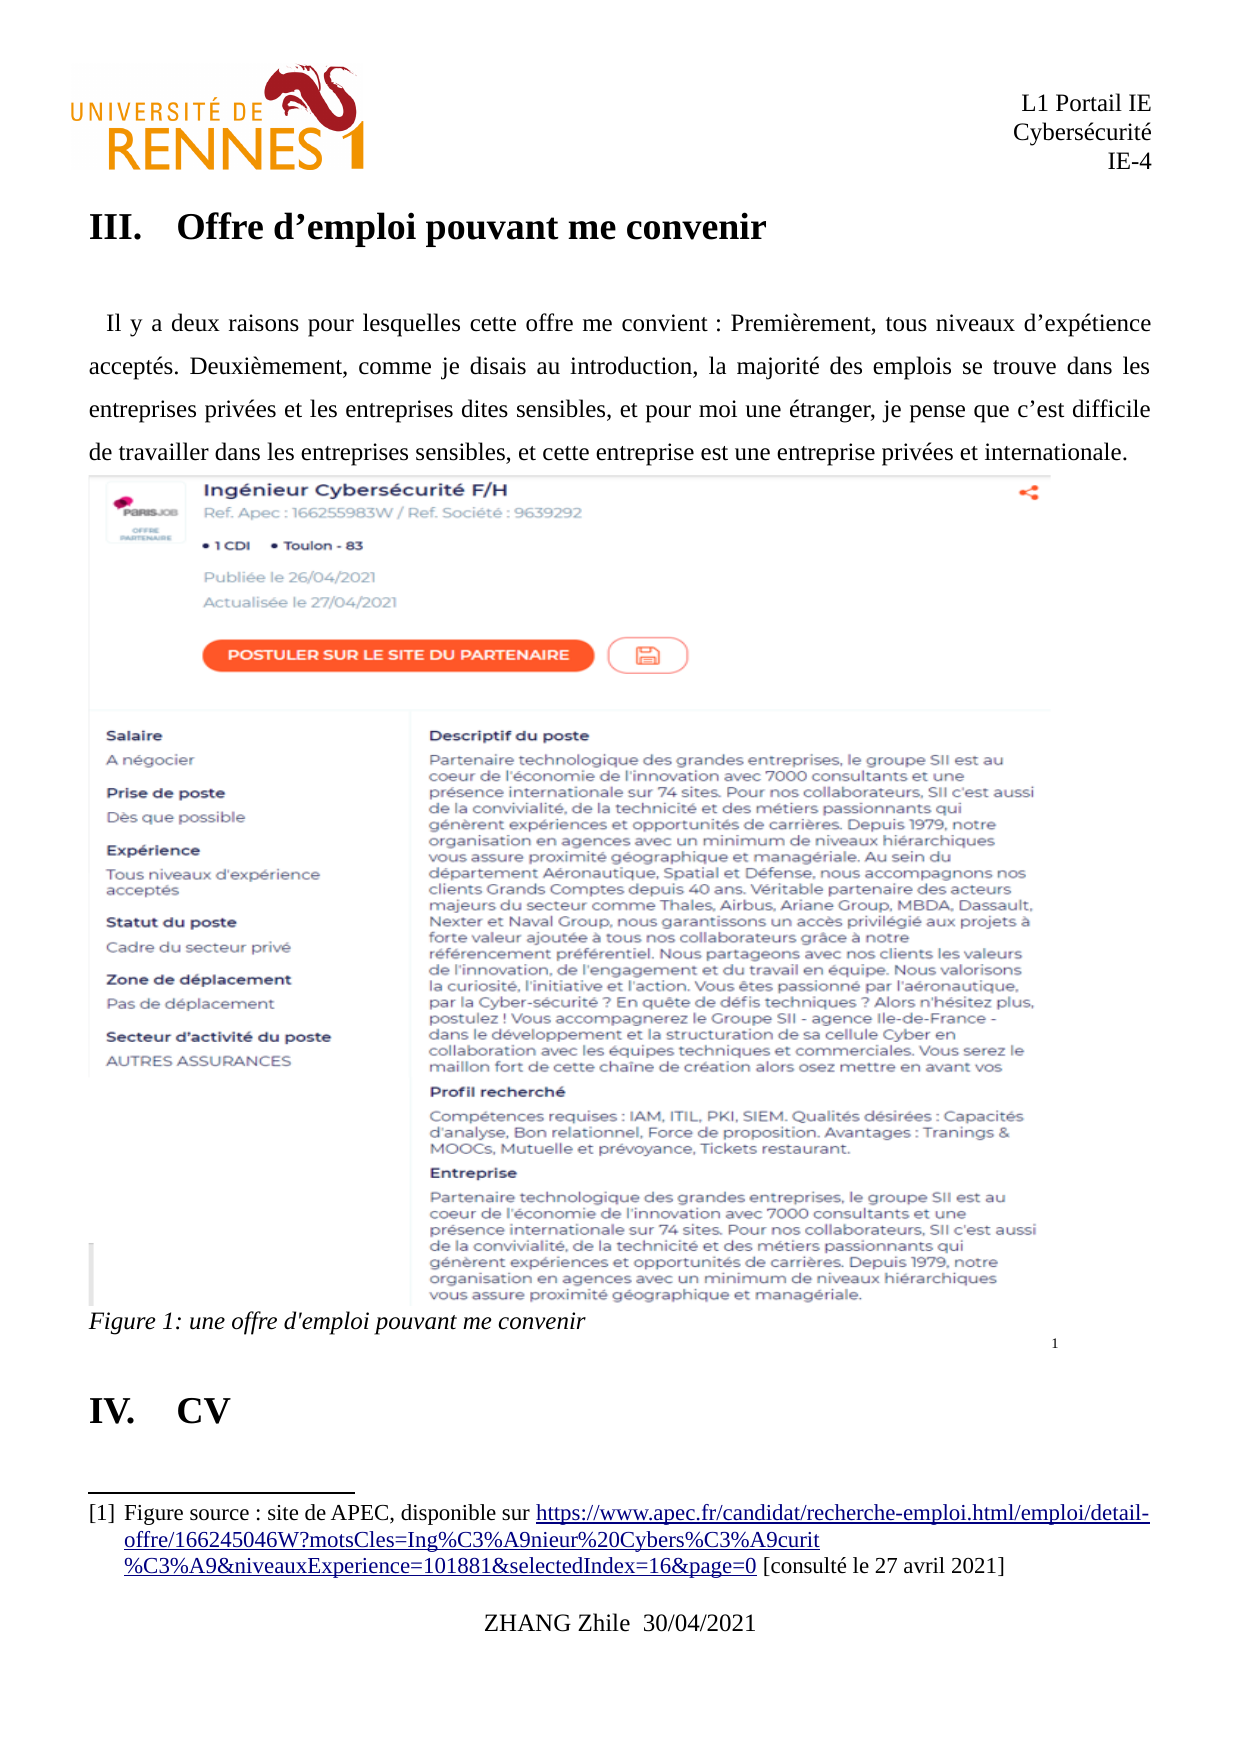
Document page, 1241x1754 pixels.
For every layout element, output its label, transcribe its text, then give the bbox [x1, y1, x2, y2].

picture [88, 475, 1051, 1306]
subtitle Offre d’emploi pouvant me convenir [88, 204, 1152, 248]
text Figure source : site de APEC, disponible sur https://www.apec.fr/candidat/recherche-emploi.html/emploi/detail-offre/166245046W?motsCles=Ing%C3%A9nieur%20Cybers%C3%A9curit%C3%A9&niveauxExperience=101881&selectedIndex=16&page=0 [consulté le 27 avril 2021] [88, 1499, 1152, 1578]
subtitle CV [88, 1388, 1152, 1432]
text Il y a deux raisons pour lesquelles cette offre me convient : Premièrement, tous niveaux d’expétience acceptés. Deuxièmement, comme je disais au introduction, la majorité des emplois se trouve dans les entreprises privées et les entreprises dites sensibles, et pour moi une étranger, je pense que c’est difficile de travailler dans les entreprises sensibles, et cette entreprise est une entreprise privées et internationale. [88, 308, 1152, 466]
text Figure 1: une offre d'emploi pouvant me convenir [88, 1306, 1051, 1335]
picture [71, 63, 364, 170]
